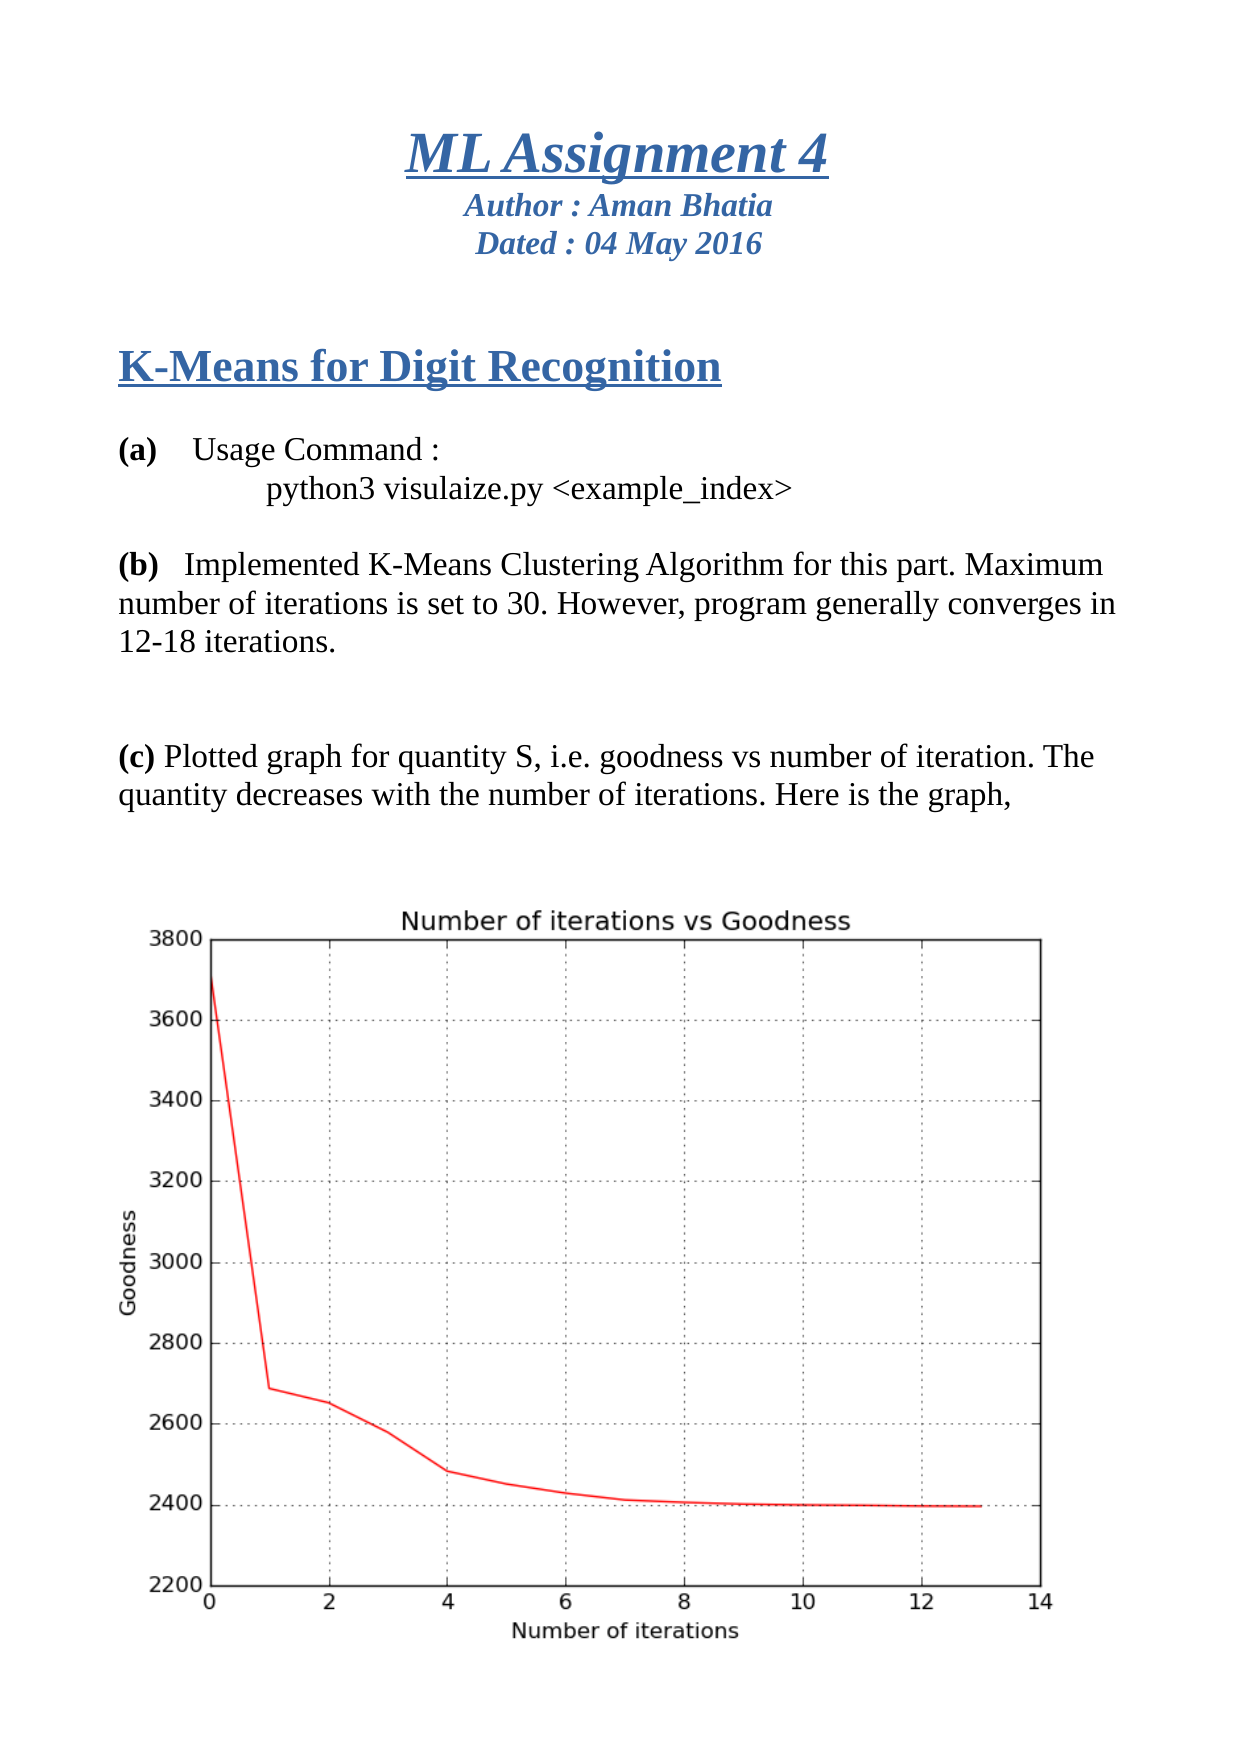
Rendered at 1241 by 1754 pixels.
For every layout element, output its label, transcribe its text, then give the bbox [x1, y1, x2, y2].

text (c) Plotted graph for quantity S, i.e. goodness vs number of iteration. The quantity decreases with the number of iterations. Here is the graph, [118, 736, 1122, 813]
picture [76, 859, 1147, 1666]
text (a) Usage Command : [118, 429, 1122, 468]
text (b) Implemented K-Means Clustering Algorithm for this part. Maximum number of iterations is set to 30. However, program generally converges in 12-18 iterations. [118, 544, 1122, 659]
text Author : Aman Bhatia [118, 185, 1122, 223]
text python3 visulaize.py <example_index> [118, 468, 1122, 506]
text ML Assignment 4 [118, 118, 1122, 185]
text Dated : 04 May 2016 [118, 223, 1122, 262]
text K-Means for Digit Recognition [118, 338, 1122, 391]
